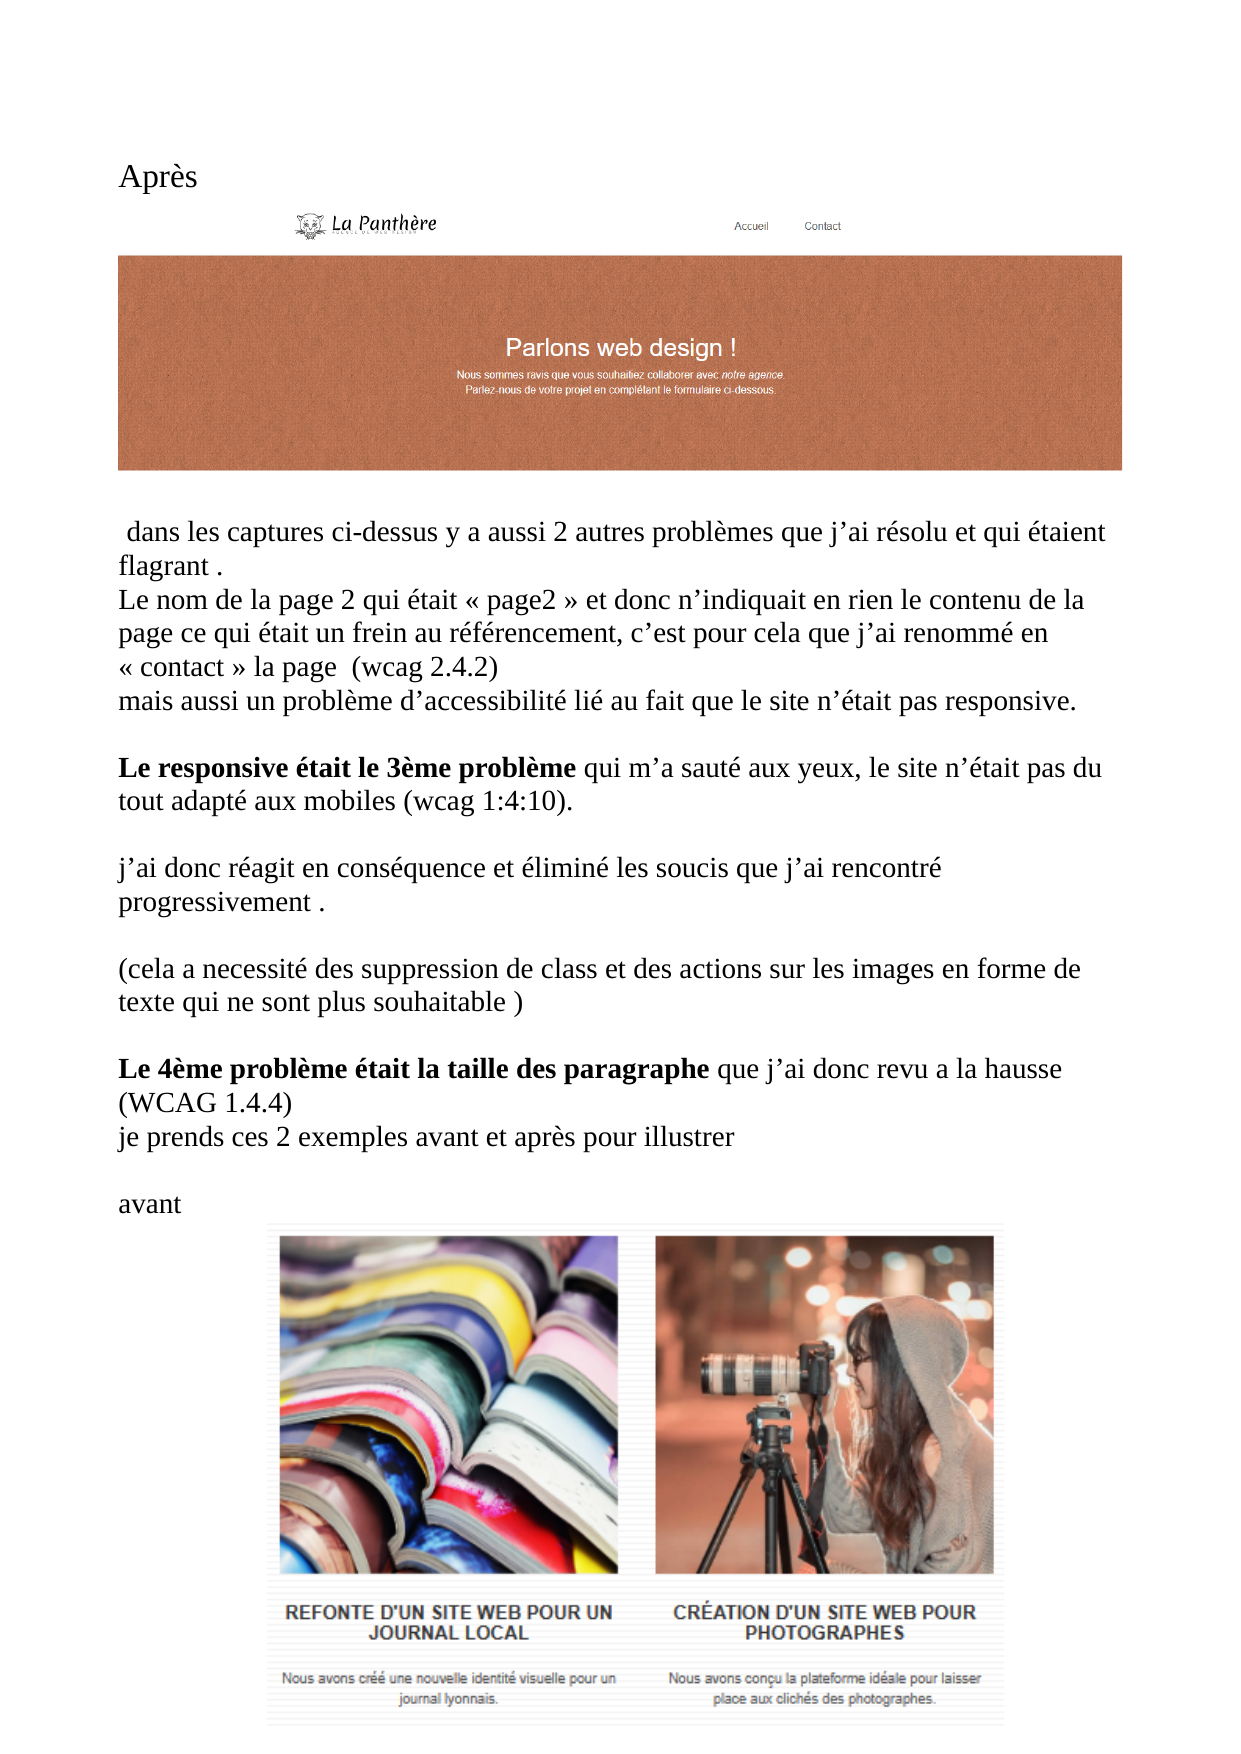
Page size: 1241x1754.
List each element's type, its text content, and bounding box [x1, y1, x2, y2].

text mais aussi un problème d’accessibilité lié au fait que le site n’était pas responsive. [118, 683, 1122, 716]
text j’ai donc réagit en conséquence et éliminé les soucis que j’ai rencontré progressivement . [118, 850, 1122, 917]
text Le responsive était le 3ème problème qui m’a sauté aux yeux, le site n’était pas du tout adapté aux mobiles (wcag 1:4:10). [118, 750, 1122, 817]
text dans les captures ci-dessus y a aussi 2 autres problèmes que j’ai résolu et qui étaient flagrant . [118, 510, 1122, 582]
text avant [118, 1186, 1122, 1219]
text (cela a necessité des suppression de class et des actions sur les images en forme de texte qui ne sont plus souhaitable ) [118, 951, 1122, 1018]
text Le nom de la page 2 qui était « page2 » et donc n’indiquait en rien le contenu de la page ce qui était un frein au référencement, c’est pour cela que j’ai renommé en « contact » la page (wcag 2.4.2) [118, 582, 1122, 683]
text Le 4ème problème était la taille des paragraphe que j’ai donc revu a la hausse [118, 1052, 1122, 1085]
picture [118, 194, 1123, 472]
text Après [118, 156, 1122, 194]
text je prends ces 2 exemples avant et après pour illustrer [118, 1119, 1122, 1152]
text (WCAG 1.4.4) [118, 1085, 1122, 1119]
picture [267, 1219, 1005, 1729]
